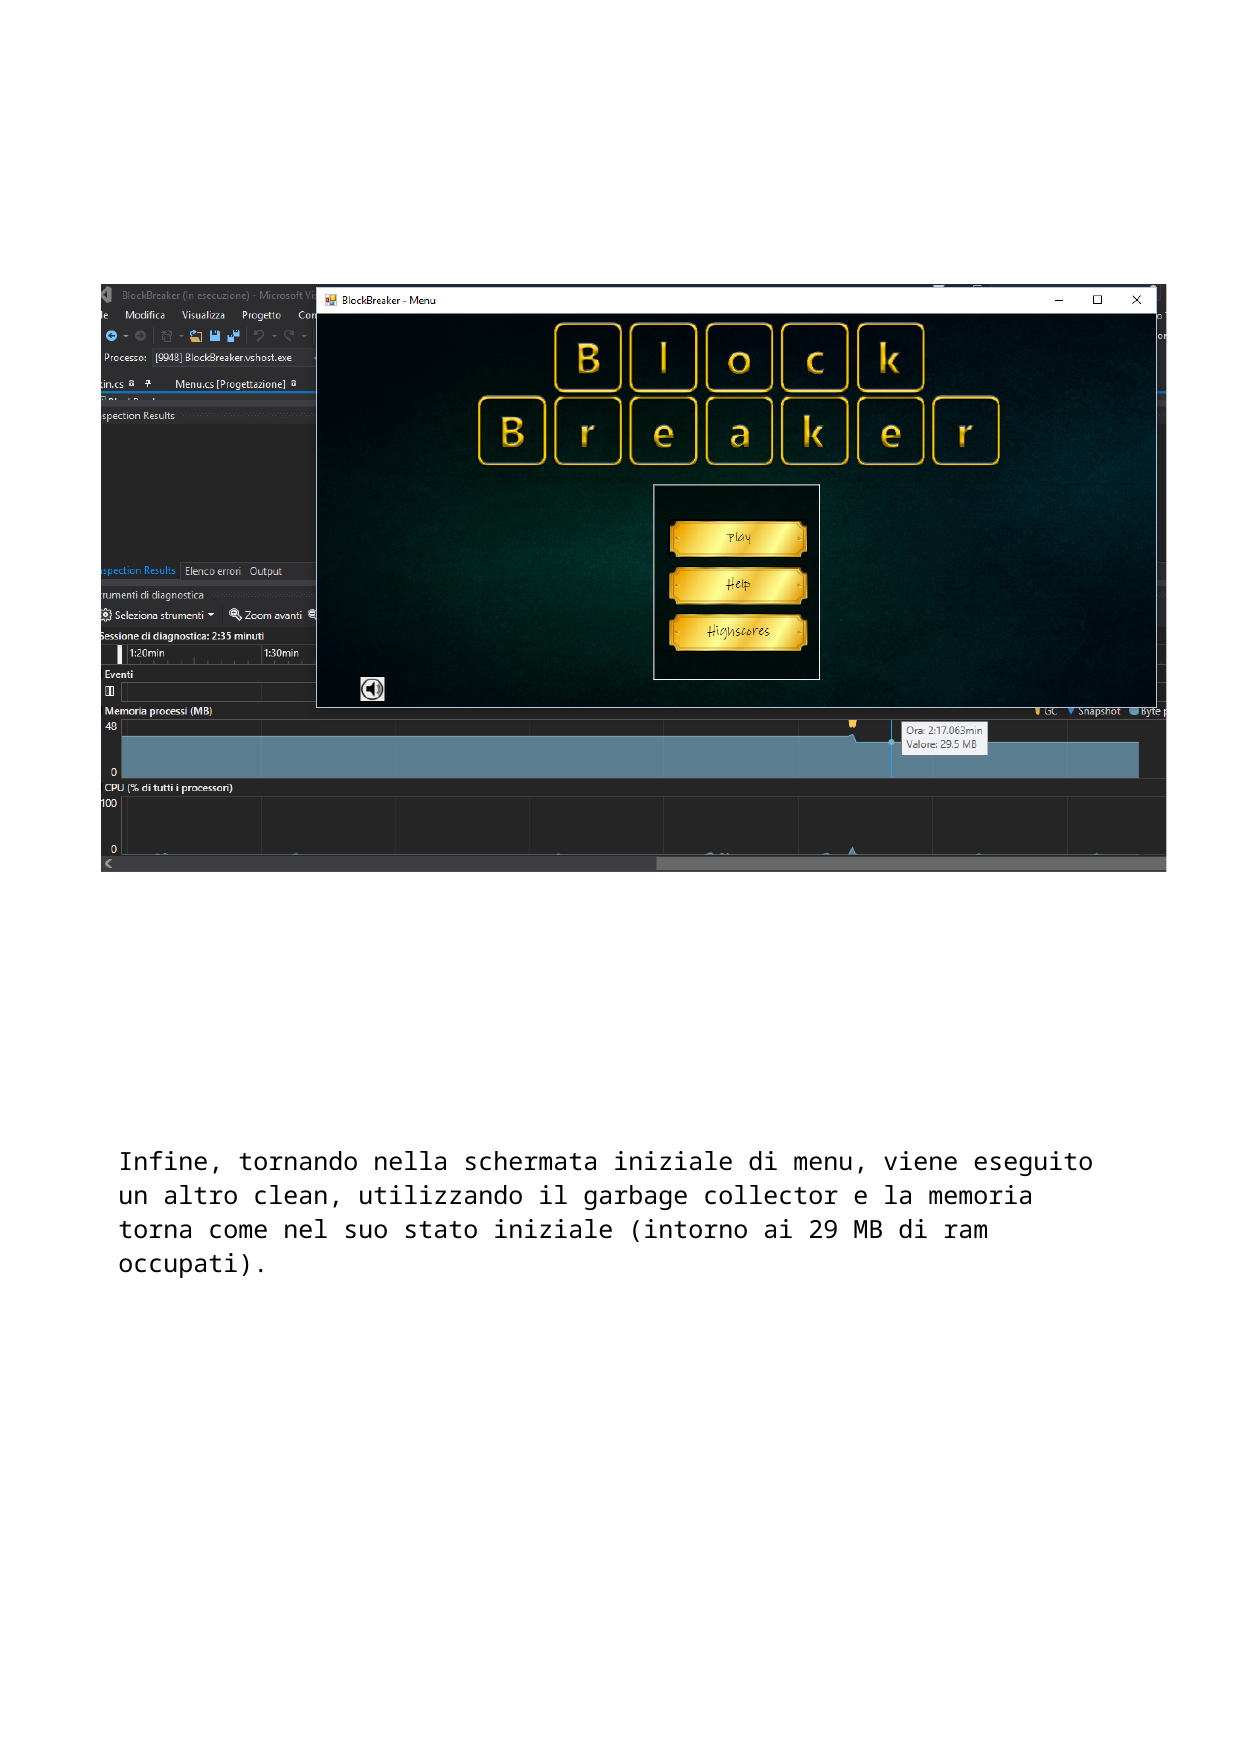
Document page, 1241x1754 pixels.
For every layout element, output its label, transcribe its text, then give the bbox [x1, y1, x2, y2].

picture [101, 284, 1167, 872]
text Infine, tornando nella schermata iniziale di menu, viene eseguito un altro clean, utilizzando il garbage collector e la memoria torna come nel suo stato iniziale (intorno ai 29 MB di ram occupati). [118, 1144, 1122, 1280]
